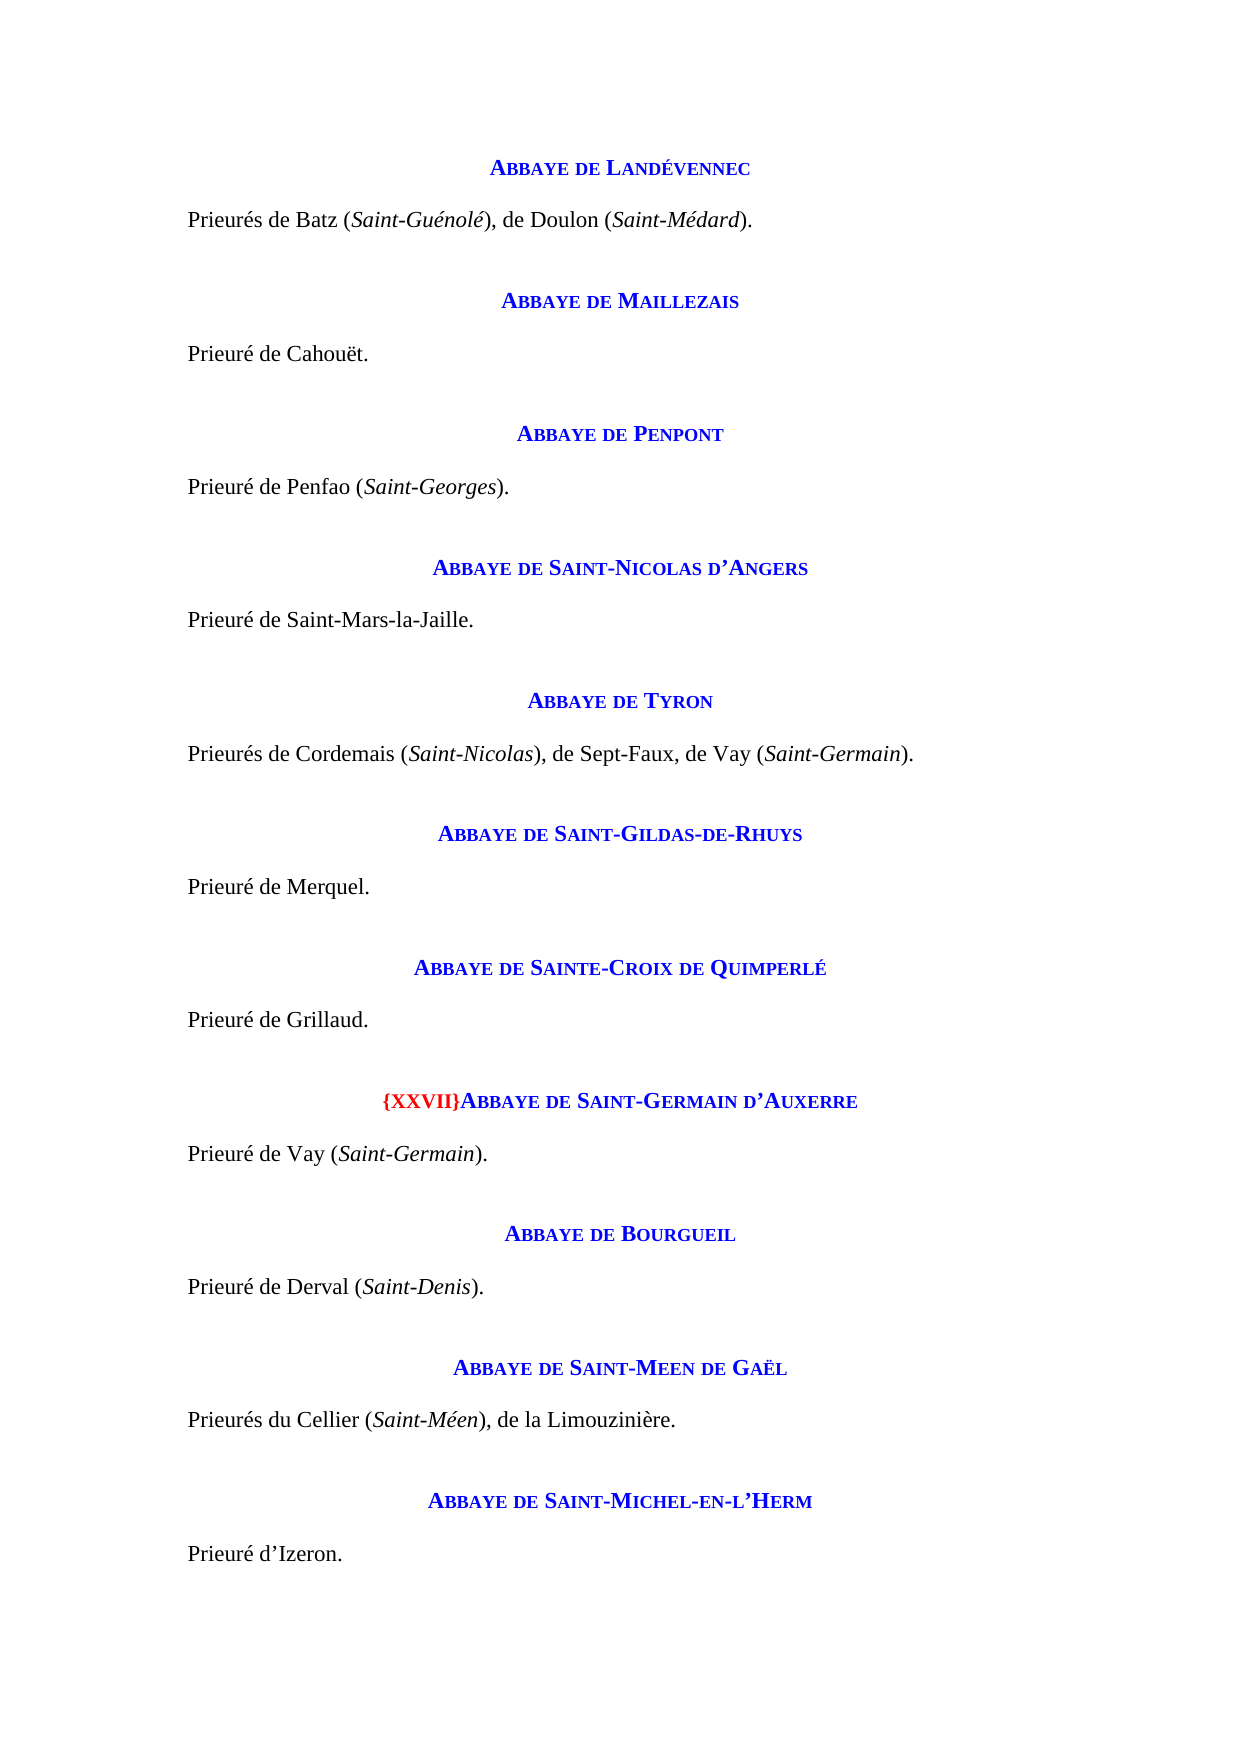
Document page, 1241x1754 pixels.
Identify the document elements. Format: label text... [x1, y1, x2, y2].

text Abbaye de Saint-Gildas-de-Rhuys [150, 817, 1090, 848]
text Abbaye de Penpont [150, 417, 1090, 448]
text Abbaye de Sainte-Croix de Quimperlé [150, 950, 1090, 981]
text Prieurés du Cellier (Saint-Méen), de la Limouzinière. [150, 1406, 1090, 1433]
text Prieuré de Saint-Mars-la-Jaille. [150, 606, 1090, 633]
text Prieuré d’Izeron. [150, 1539, 1090, 1567]
text Prieurés de Cordemais (Saint-Nicolas), de Sept-Faux, de Vay (Saint-Germain). [150, 739, 1090, 767]
text Abbaye de Tyron [150, 683, 1090, 714]
text Prieuré de Derval (Saint-Denis). [150, 1273, 1090, 1300]
text {XXVII}Abbaye de Saint-Germain d’Auxerre [150, 1083, 1090, 1114]
text Abbaye de Maillezais [150, 283, 1090, 314]
text Abbaye de Saint-Nicolas d’Angers [150, 550, 1090, 581]
text Prieuré de Penfao (Saint-Georges). [150, 473, 1090, 500]
text Prieuré de Cahouët. [150, 339, 1090, 367]
text Prieurés de Batz (Saint-Guénolé), de Doulon (Saint-Médard). [150, 206, 1090, 233]
text Prieuré de Grillaud. [150, 1006, 1090, 1033]
text Abbaye de Landévennec [150, 150, 1090, 181]
text Prieuré de Vay (Saint-Germain). [150, 1139, 1090, 1167]
text Prieuré de Merquel. [150, 873, 1090, 900]
text Abbaye de Bourgueil [150, 1217, 1090, 1248]
text Abbaye de Saint-Meen de Gaël [150, 1350, 1090, 1381]
text Abbaye de Saint-Michel-en-l’Herm [150, 1483, 1090, 1514]
